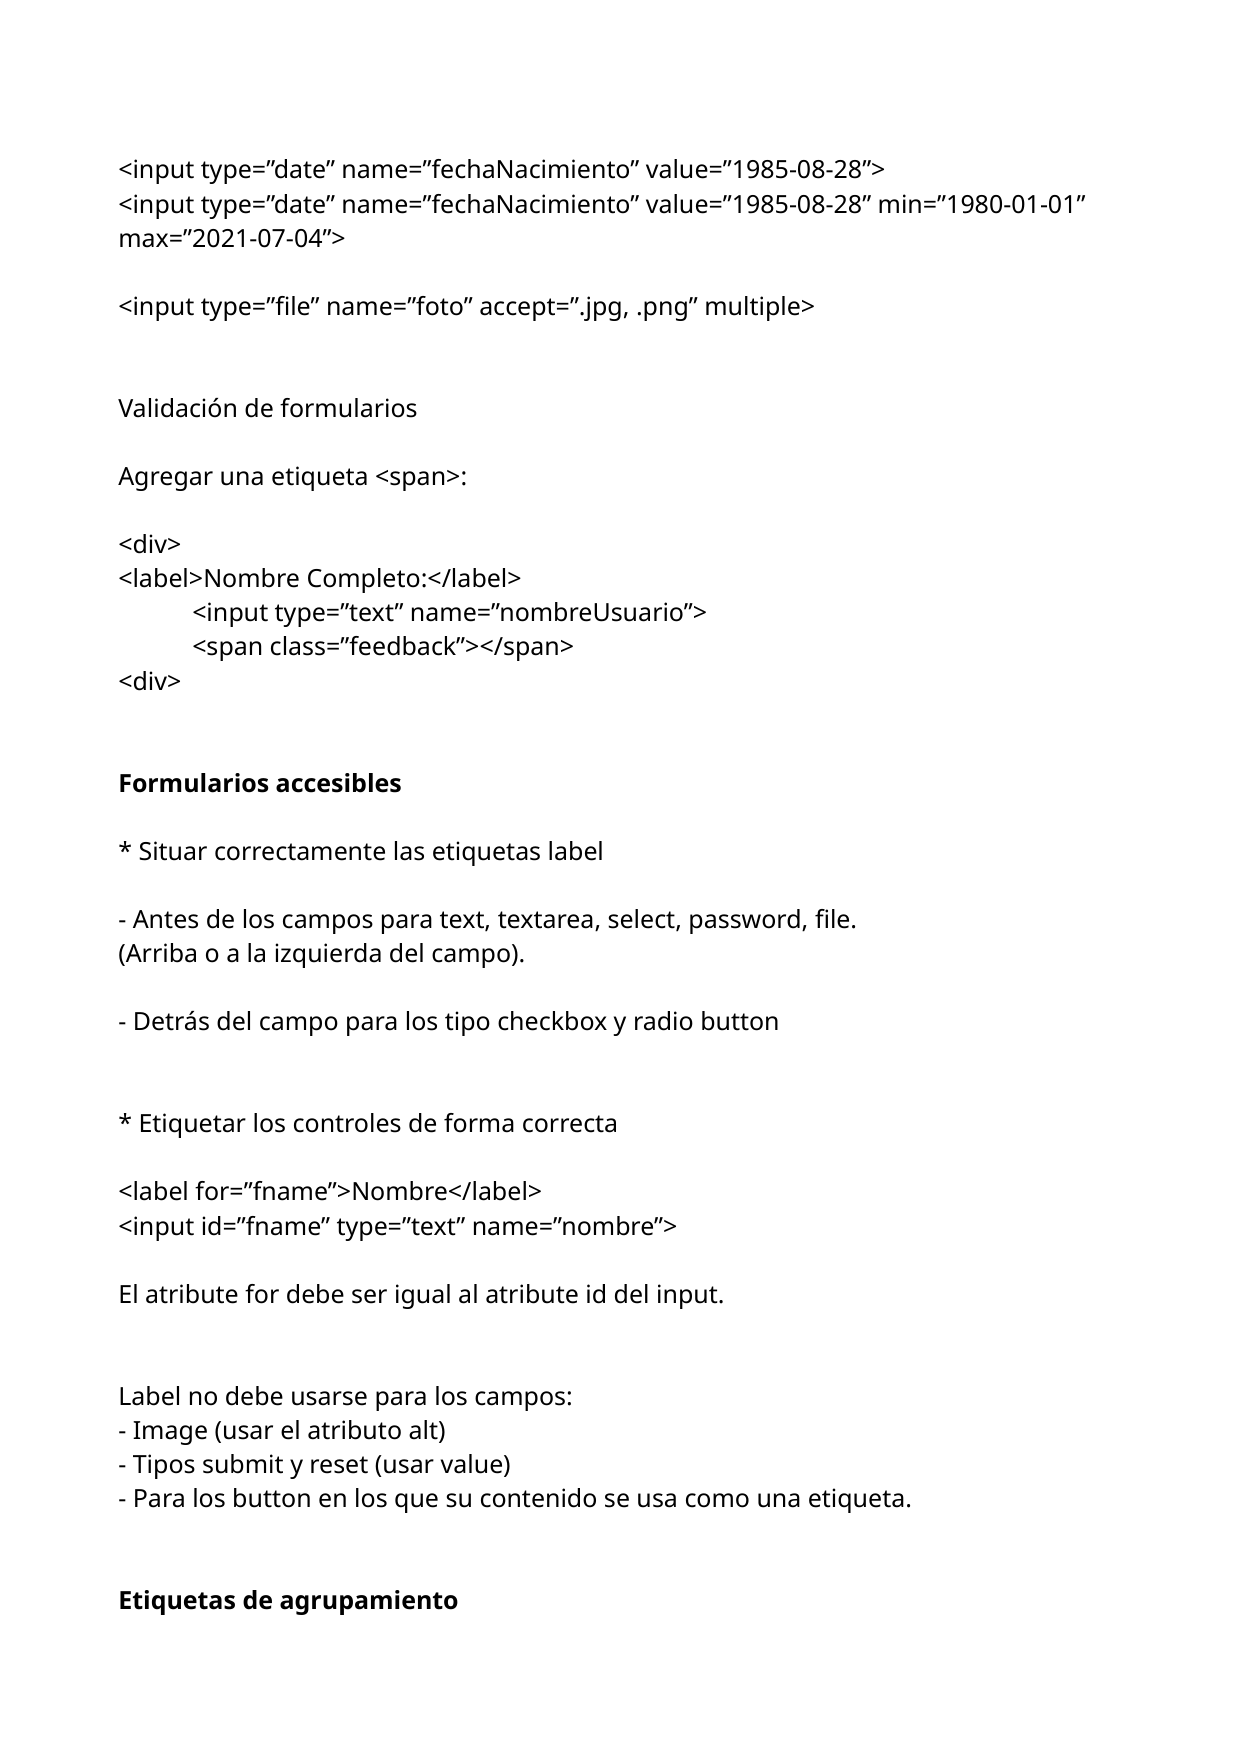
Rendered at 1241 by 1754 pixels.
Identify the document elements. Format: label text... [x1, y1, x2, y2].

text <label>Nombre Completo:</label> [118, 561, 1122, 595]
text <input type=”date” name=”fechaNacimiento” value=”1985-08-28” min=”1980-01-01” max=”2021-07-04”> [118, 186, 1122, 254]
text Validación de formularios [118, 391, 1122, 425]
text <input id=”fname” type=”text” name=”nombre”> [118, 1208, 1122, 1242]
text - Antes de los campos para text, textarea, select, password, file. [118, 902, 1122, 936]
text * Situar correctamente las etiquetas label [118, 833, 1122, 867]
text - Para los button en los que su contenido se usa como una etiqueta. [118, 1481, 1122, 1515]
text <div> [118, 527, 1122, 561]
text Formularios accesibles [118, 765, 1122, 799]
text Etiquetas de agrupamiento [118, 1583, 1122, 1617]
text (Arriba o a la izquierda del campo). [118, 936, 1122, 970]
text <input type=”date” name=”fechaNacimiento” value=”1985-08-28”> [118, 152, 1122, 186]
text <div> [118, 663, 1122, 697]
text El atribute for debe ser igual al atribute id del input. [118, 1276, 1122, 1310]
text Label no debe usarse para los campos: [118, 1378, 1122, 1412]
text * Etiquetar los controles de forma correcta [118, 1106, 1122, 1140]
text - Image (usar el atributo alt) [118, 1412, 1122, 1447]
text - Detrás del campo para los tipo checkbox y radio button [118, 1004, 1122, 1038]
text Agregar una etiqueta <span>: [118, 459, 1122, 493]
text - Tipos submit y reset (usar value) [118, 1447, 1122, 1481]
text <input type=”file” name=”foto” accept=”.jpg, .png” multiple> [118, 288, 1122, 322]
text <label for=”fname”>Nombre</label> [118, 1174, 1122, 1208]
text <input type=”text” name=”nombreUsuario”> [118, 595, 1122, 629]
text <span class=”feedback”></span> [118, 629, 1122, 663]
